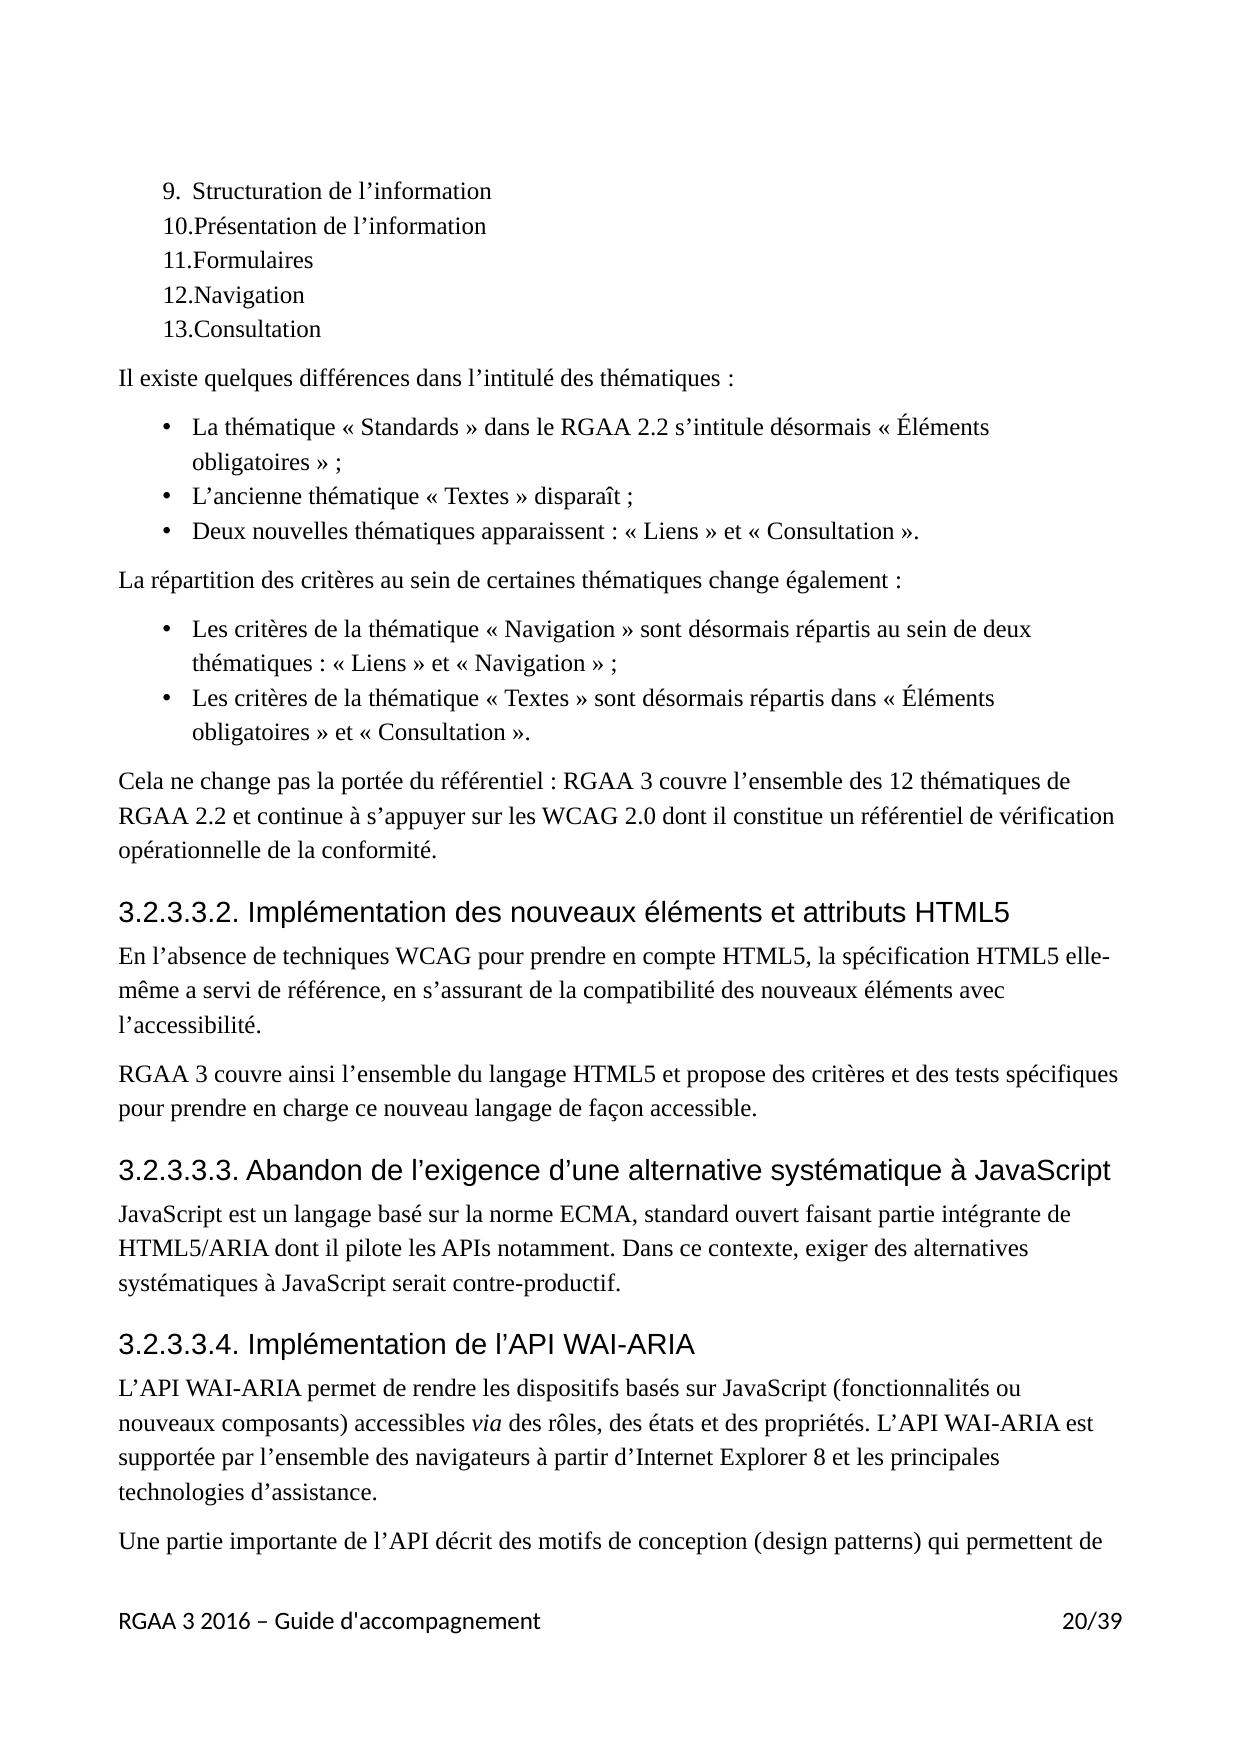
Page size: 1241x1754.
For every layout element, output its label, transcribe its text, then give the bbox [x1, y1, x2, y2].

list Les critères de la thématique « Textes » sont désormais répartis dans « Éléments obligatoires » et « Consultation ». [162, 683, 1122, 746]
list Structuration de l’information [162, 176, 1122, 205]
list Formulaires [162, 245, 1122, 274]
list La thématique « Standards » dans le RGAA 2.2 s’intitule désormais « Éléments obligatoires » ; [162, 412, 1122, 476]
text La répartition des critères au sein de certaines thématiques change également : [118, 565, 1122, 594]
list L’ancienne thématique « Textes » disparaît ; [162, 481, 1122, 510]
text JavaScript est un langage basé sur la norme ECMA, standard ouvert faisant partie intégrante de HTML5/ARIA dont il pilote les APIs notamment. Dans ce contexte, exiger des alternatives systématiques à JavaScript serait contre-productif. [118, 1199, 1122, 1297]
text RGAA 3 couvre ainsi l’ensemble du langage HTML5 et propose des critères et des tests spécifiques pour prendre en charge ce nouveau langage de façon accessible. [118, 1059, 1122, 1122]
list Présentation de l’information [162, 211, 1122, 239]
text Une partie importante de l’API décrit des motifs de conception (design patterns) qui permettent de [118, 1526, 1122, 1555]
text Cela ne change pas la portée du référentiel : RGAA 3 couvre l’ensemble des 12 thématiques de RGAA 2.2 et continue à s’appuyer sur les WCAG 2.0 dont il constitue un référentiel de vérification opérationnelle de la conformité. [118, 766, 1122, 864]
subtitle 3.2.3.3.4. Implémentation de l’API WAI-ARIA [118, 1327, 1122, 1361]
list Deux nouvelles thématiques apparaissent : « Liens » et « Consultation ». [162, 516, 1122, 544]
list Consultation [162, 314, 1122, 343]
text L’API WAI-ARIA permet de rendre les dispositifs basés sur JavaScript (fonctionnalités ou nouveaux composants) accessibles via des rôles, des états et des propriétés. L’API WAI-ARIA est supportée par l’ensemble des navigateurs à partir d’Internet Explorer 8 et les principales technologies d’assistance. [118, 1373, 1122, 1506]
list Navigation [162, 280, 1122, 308]
text Il existe quelques différences dans l’intitulé des thématiques : [118, 363, 1122, 392]
text En l’absence de techniques WCAG pour prendre en compte HTML5, la spécification HTML5 elle-même a servi de référence, en s’assurant de la compatibilité des nouveaux éléments avec l’accessibilité. [118, 941, 1122, 1039]
subtitle 3.2.3.3.3. Abandon de l’exigence d’une alternative systématique à JavaScript [118, 1153, 1122, 1186]
subtitle 3.2.3.3.2. Implémentation des nouveaux éléments et attributs HTML5 [118, 895, 1122, 928]
list Les critères de la thématique « Navigation » sont désormais répartis au sein de deux thématiques : « Liens » et « Navigation » ; [162, 614, 1122, 677]
